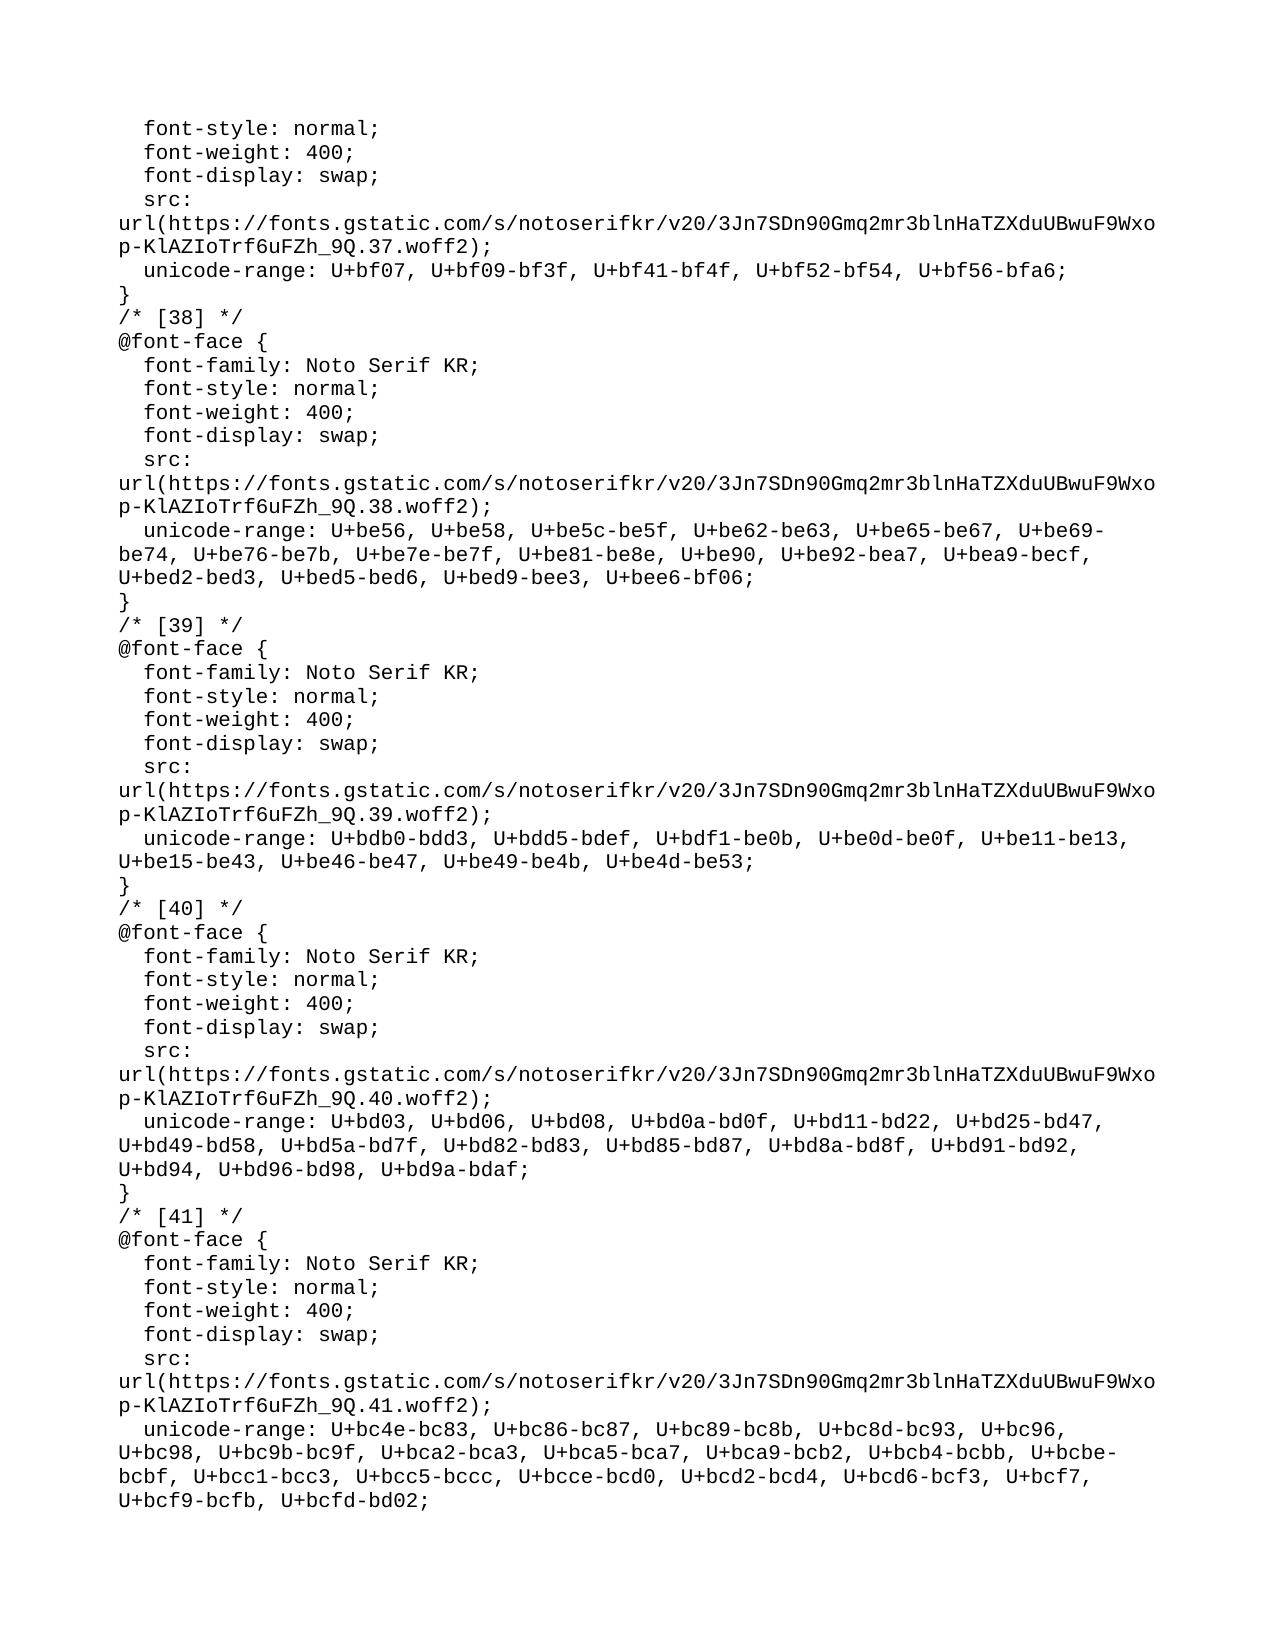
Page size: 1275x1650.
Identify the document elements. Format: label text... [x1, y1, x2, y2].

text font-family: Noto Serif KR; [118, 354, 1157, 378]
text font-weight: 400; [118, 142, 1157, 165]
text font-weight: 400; [118, 993, 1157, 1017]
text unicode-range: U+bd03, U+bd06, U+bd08, U+bd0a-bd0f, U+bd11-bd22, U+bd25-bd47, U+bd49-bd58, U+bd5a-bd7f, U+bd82-bd83, U+bd85-bd87, U+bd8a-bd8f, U+bd91-bd92, U+bd94, U+bd96-bd98, U+bd9a-bdaf; [118, 1111, 1157, 1182]
text font-style: normal; [118, 378, 1157, 402]
text src: url(https://fonts.gstatic.com/s/notoserifkr/v20/3Jn7SDn90Gmq2mr3blnHaTZXduUBwuF9Wxop-KlAZIoTrf6uFZh_9Q.37.woff2); [118, 189, 1157, 260]
text font-display: swap; [118, 1324, 1157, 1348]
text @font-face { [118, 922, 1157, 946]
text /* [38] */ [118, 307, 1157, 331]
text src: url(https://fonts.gstatic.com/s/notoserifkr/v20/3Jn7SDn90Gmq2mr3blnHaTZXduUBwuF9Wxop-KlAZIoTrf6uFZh_9Q.39.woff2); [118, 757, 1157, 827]
text src: url(https://fonts.gstatic.com/s/notoserifkr/v20/3Jn7SDn90Gmq2mr3blnHaTZXduUBwuF9Wxop-KlAZIoTrf6uFZh_9Q.40.woff2); [118, 1040, 1157, 1111]
text @font-face { [118, 638, 1157, 662]
text src: url(https://fonts.gstatic.com/s/notoserifkr/v20/3Jn7SDn90Gmq2mr3blnHaTZXduUBwuF9Wxop-KlAZIoTrf6uFZh_9Q.38.woff2); [118, 449, 1157, 520]
text font-family: Noto Serif KR; [118, 946, 1157, 969]
text /* [40] */ [118, 898, 1157, 922]
text @font-face { [118, 331, 1157, 354]
text src: url(https://fonts.gstatic.com/s/notoserifkr/v20/3Jn7SDn90Gmq2mr3blnHaTZXduUBwuF9Wxop-KlAZIoTrf6uFZh_9Q.41.woff2); [118, 1348, 1157, 1419]
text unicode-range: U+bc4e-bc83, U+bc86-bc87, U+bc89-bc8b, U+bc8d-bc93, U+bc96, U+bc98, U+bc9b-bc9f, U+bca2-bca3, U+bca5-bca7, U+bca9-bcb2, U+bcb4-bcbb, U+bcbe-bcbf, U+bcc1-bcc3, U+bcc5-bccc, U+bcce-bcd0, U+bcd2-bcd4, U+bcd6-bcf3, U+bcf7, U+bcf9-bcfb, U+bcfd-bd02; [118, 1419, 1157, 1513]
text font-display: swap; [118, 733, 1157, 757]
text font-style: normal; [118, 686, 1157, 709]
text font-style: normal; [118, 1277, 1157, 1300]
text /* [39] */ [118, 615, 1157, 638]
text font-weight: 400; [118, 1300, 1157, 1324]
text @font-face { [118, 1229, 1157, 1253]
text } [118, 1182, 1157, 1206]
text unicode-range: U+be56, U+be58, U+be5c-be5f, U+be62-be63, U+be65-be67, U+be69-be74, U+be76-be7b, U+be7e-be7f, U+be81-be8e, U+be90, U+be92-bea7, U+bea9-becf, U+bed2-bed3, U+bed5-bed6, U+bed9-bee3, U+bee6-bf06; [118, 520, 1157, 591]
text font-weight: 400; [118, 709, 1157, 733]
text } [118, 875, 1157, 898]
text font-weight: 400; [118, 402, 1157, 426]
text font-family: Noto Serif KR; [118, 1253, 1157, 1277]
text font-style: normal; [118, 118, 1157, 142]
text } [118, 284, 1157, 307]
text font-display: swap; [118, 1017, 1157, 1040]
text } [118, 591, 1157, 615]
text font-style: normal; [118, 969, 1157, 993]
text unicode-range: U+bdb0-bdd3, U+bdd5-bdef, U+bdf1-be0b, U+be0d-be0f, U+be11-be13, U+be15-be43, U+be46-be47, U+be49-be4b, U+be4d-be53; [118, 827, 1157, 875]
text /* [41] */ [118, 1206, 1157, 1229]
text font-display: swap; [118, 426, 1157, 449]
text unicode-range: U+bf07, U+bf09-bf3f, U+bf41-bf4f, U+bf52-bf54, U+bf56-bfa6; [118, 260, 1157, 284]
text font-family: Noto Serif KR; [118, 662, 1157, 686]
text font-display: swap; [118, 165, 1157, 189]
